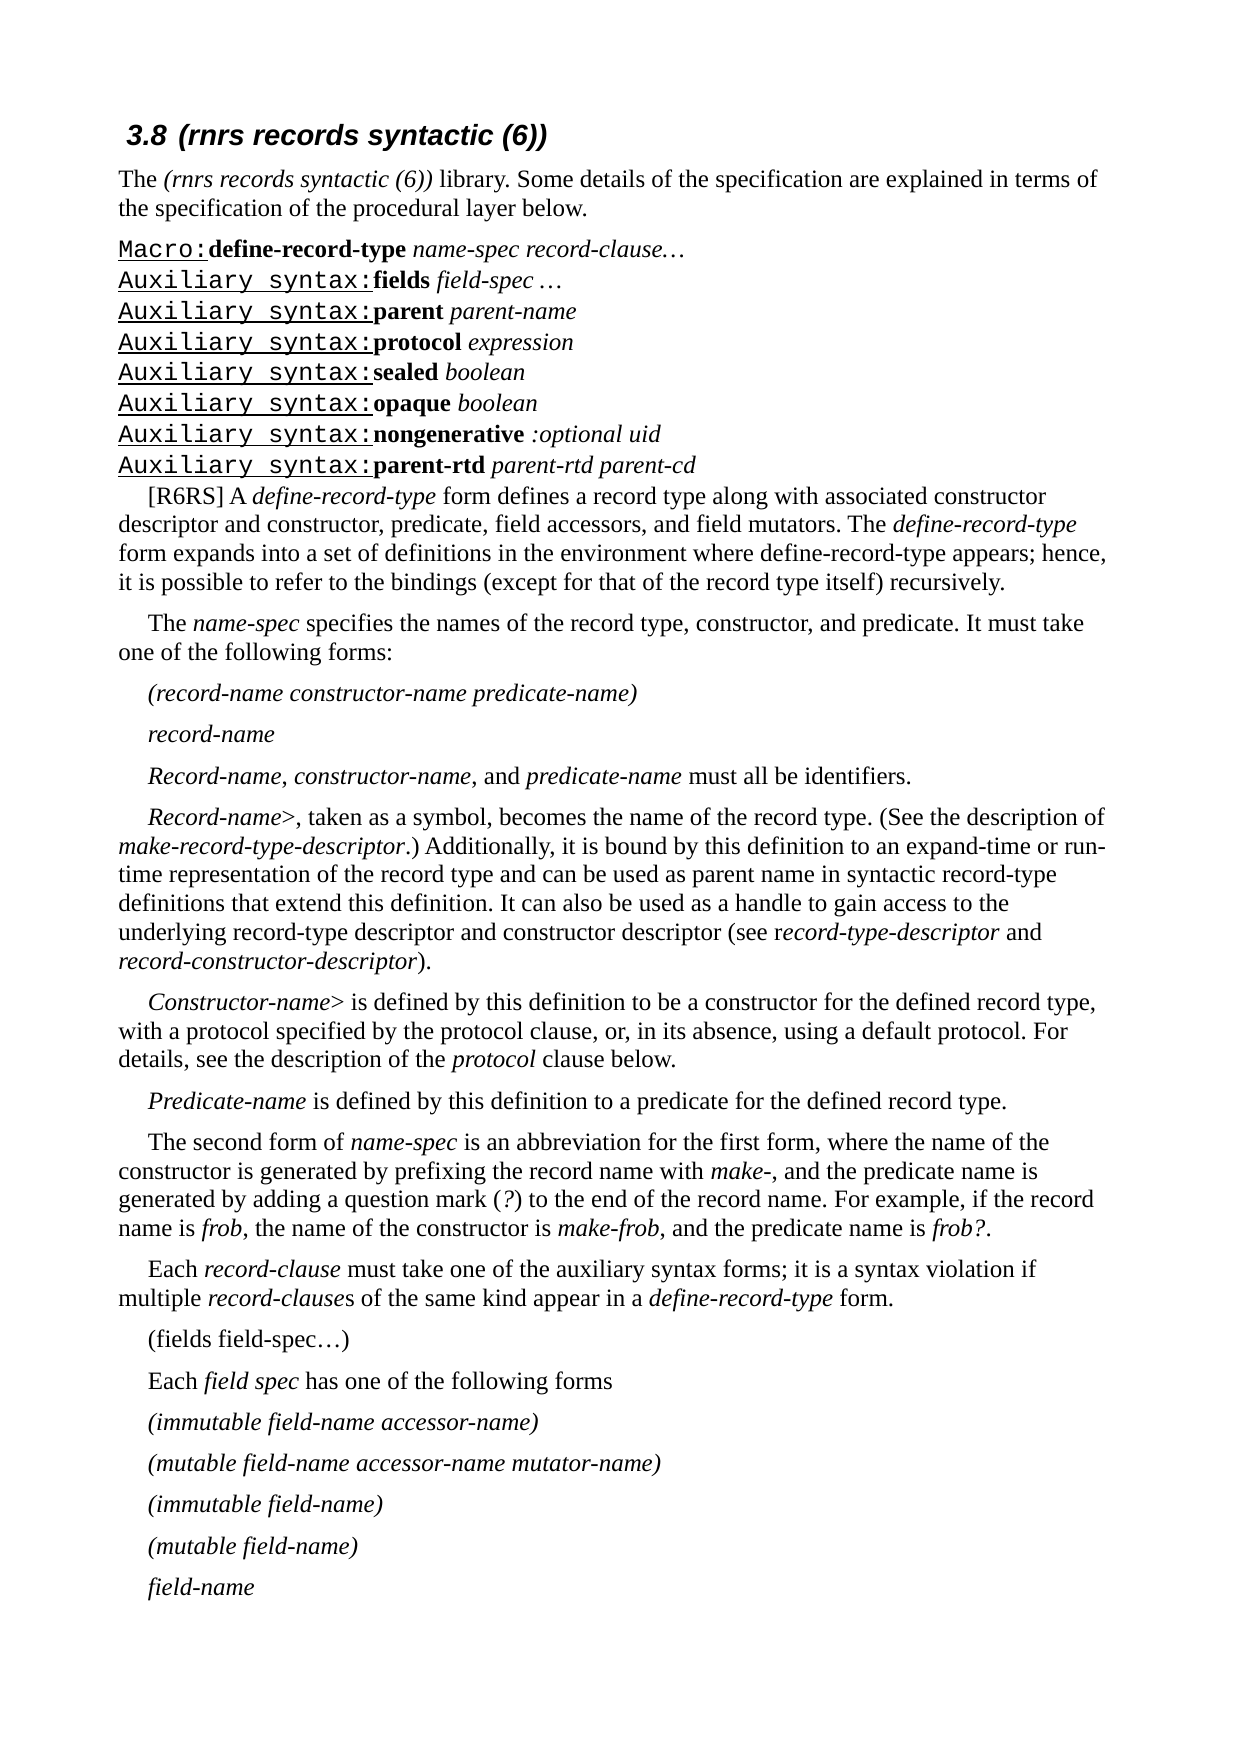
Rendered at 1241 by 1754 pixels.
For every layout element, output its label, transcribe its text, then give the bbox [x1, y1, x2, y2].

text Auxiliary syntax:nongenerative :optional uid [118, 419, 1122, 450]
text Auxiliary syntax:fields field-spec … [118, 265, 1122, 296]
text Auxiliary syntax:sealed boolean [118, 357, 1122, 388]
text (mutable field-name accessor-name mutator-name) [118, 1448, 1122, 1477]
text The (rnrs records syntactic (6)) library. Some details of the specification are explained in terms of the specification of the procedural layer below. [118, 164, 1122, 222]
text Auxiliary syntax:parent-rtd parent-rtd parent-cd [118, 450, 1122, 481]
text (immutable field-name) [118, 1489, 1122, 1518]
subtitle (rnrs records syntactic (6)) [118, 118, 1122, 152]
text Record-name>, taken as a symbol, becomes the name of the record type. (See the description of make-record-type-descriptor.) Additionally, it is bound by this definition to an expand-time or run-time representation of the record type and can be used as parent name in syntactic record-type definitions that extend this definition. It can also be used as a handle to gain access to the underlying record-type descriptor and constructor descriptor (see record-type-descriptor and record-constructor-descriptor). [118, 802, 1122, 974]
text Each field spec has one of the following forms [118, 1366, 1122, 1394]
text (record-name constructor-name predicate-name) [118, 678, 1122, 707]
text Auxiliary syntax:protocol expression [118, 327, 1122, 357]
text record-name [118, 719, 1122, 748]
text Predicate-name is defined by this definition to a predicate for the defined record type. [118, 1086, 1122, 1114]
text (immutable field-name accessor-name) [118, 1407, 1122, 1436]
text Auxiliary syntax:parent parent-name [118, 296, 1122, 327]
text Macro:define-record-type name-spec record-clause… [118, 234, 1122, 265]
text (fields field-spec…) [118, 1324, 1122, 1353]
text field-name [118, 1572, 1122, 1601]
text (mutable field-name) [118, 1531, 1122, 1559]
text [R6RS] A define-record-type form defines a record type along with associated constructor descriptor and constructor, predicate, field accessors, and field mutators. The define-record-type form expands into a set of definitions in the environment where define-record-type appears; hence, it is possible to refer to the bindings (except for that of the record type itself) recursively. [118, 481, 1122, 596]
text Each record-clause must take one of the auxiliary syntax forms; it is a syntax violation if multiple record-clauses of the same kind appear in a define-record-type form. [118, 1254, 1122, 1312]
text The second form of name-spec is an abbreviation for the first form, where the name of the constructor is generated by prefixing the record name with make-, and the predicate name is generated by adding a question mark (?) to the end of the record name. For example, if the record name is frob, the name of the constructor is make-frob, and the predicate name is frob?. [118, 1127, 1122, 1242]
text Auxiliary syntax:opaque boolean [118, 388, 1122, 419]
text Record-name, constructor-name, and predicate-name must all be identifiers. [118, 761, 1122, 789]
text The name-spec specifies the names of the record type, constructor, and predicate. It must take one of the following forms: [118, 608, 1122, 666]
text Constructor-name> is defined by this definition to be a constructor for the defined record type, with a protocol specified by the protocol clause, or, in its absence, using a default protocol. For details, see the description of the protocol clause below. [118, 987, 1122, 1073]
